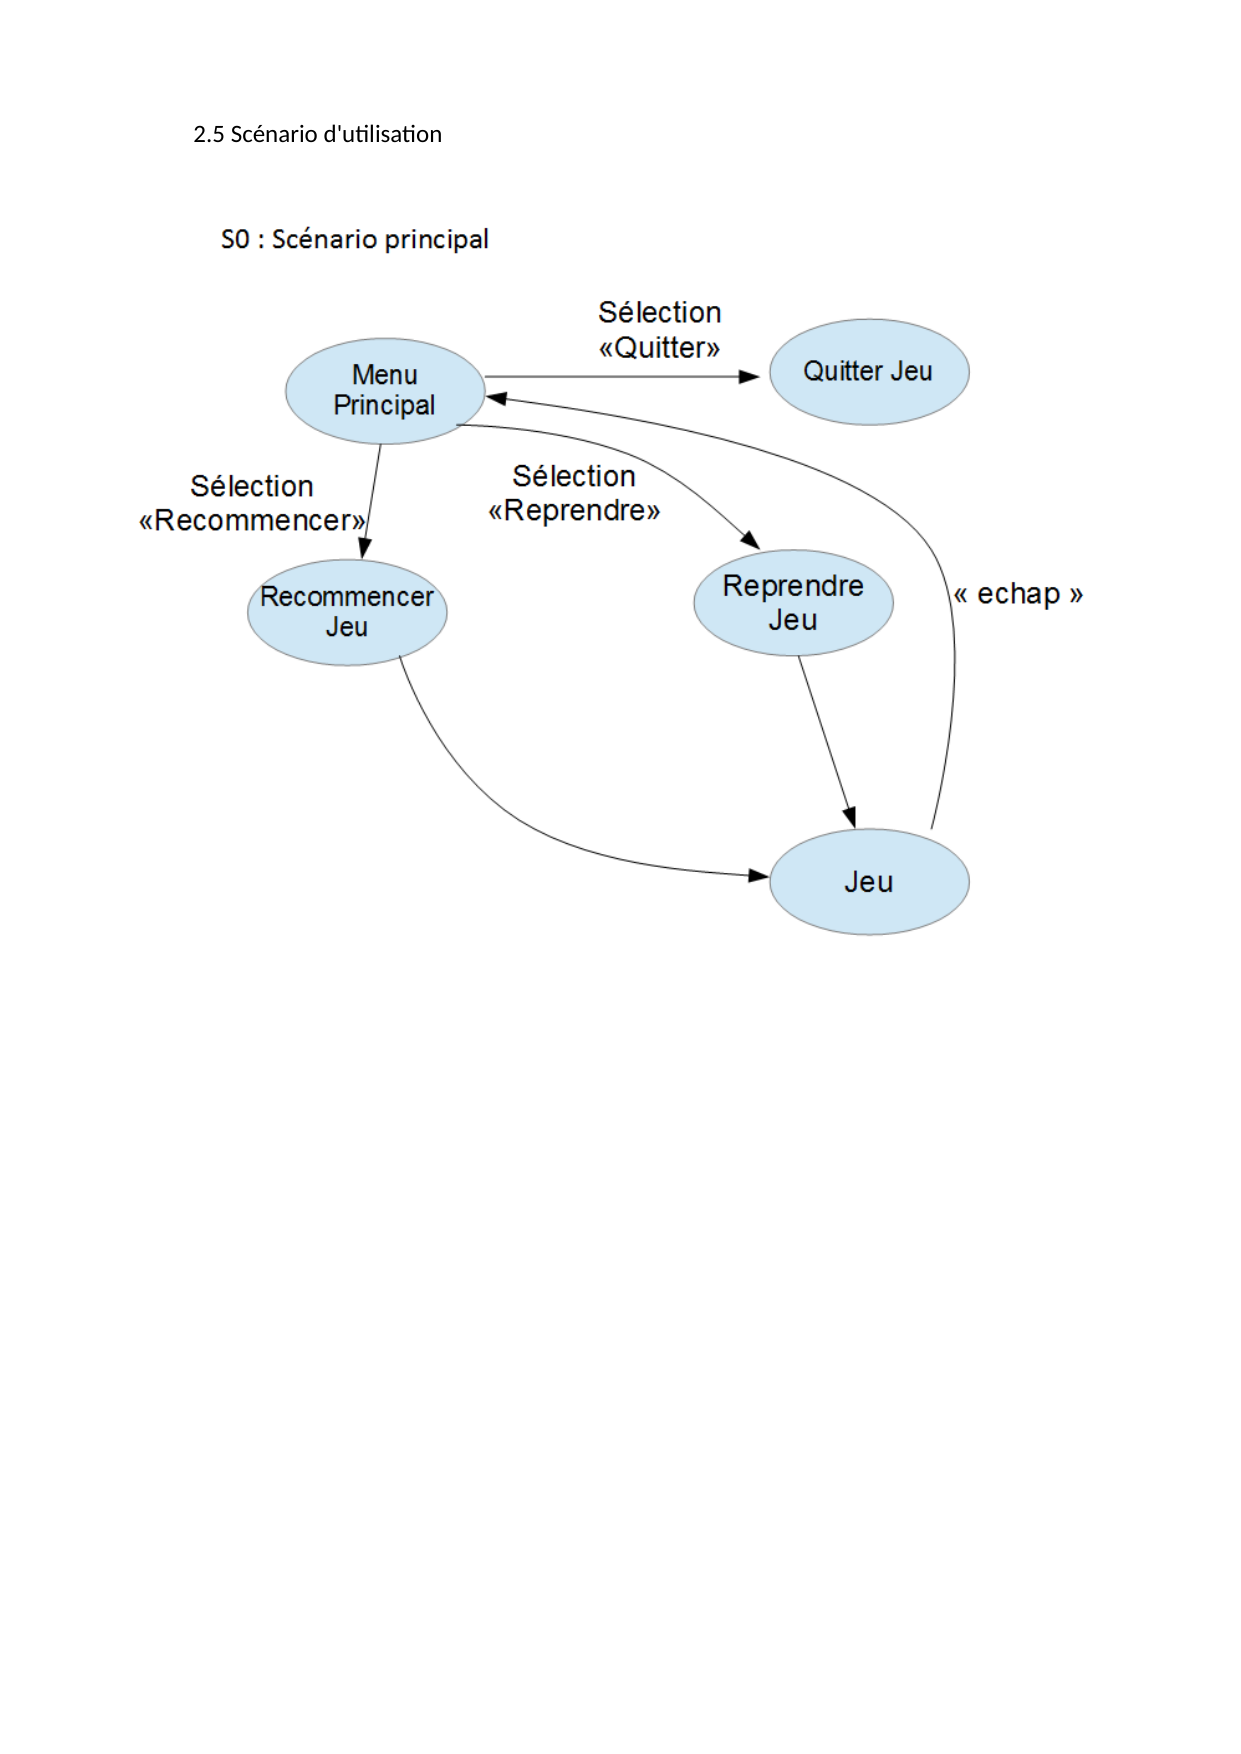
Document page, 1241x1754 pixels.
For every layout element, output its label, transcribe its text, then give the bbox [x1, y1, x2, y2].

list Scénario d'utilisation [193, 118, 1122, 149]
picture [118, 179, 1123, 969]
